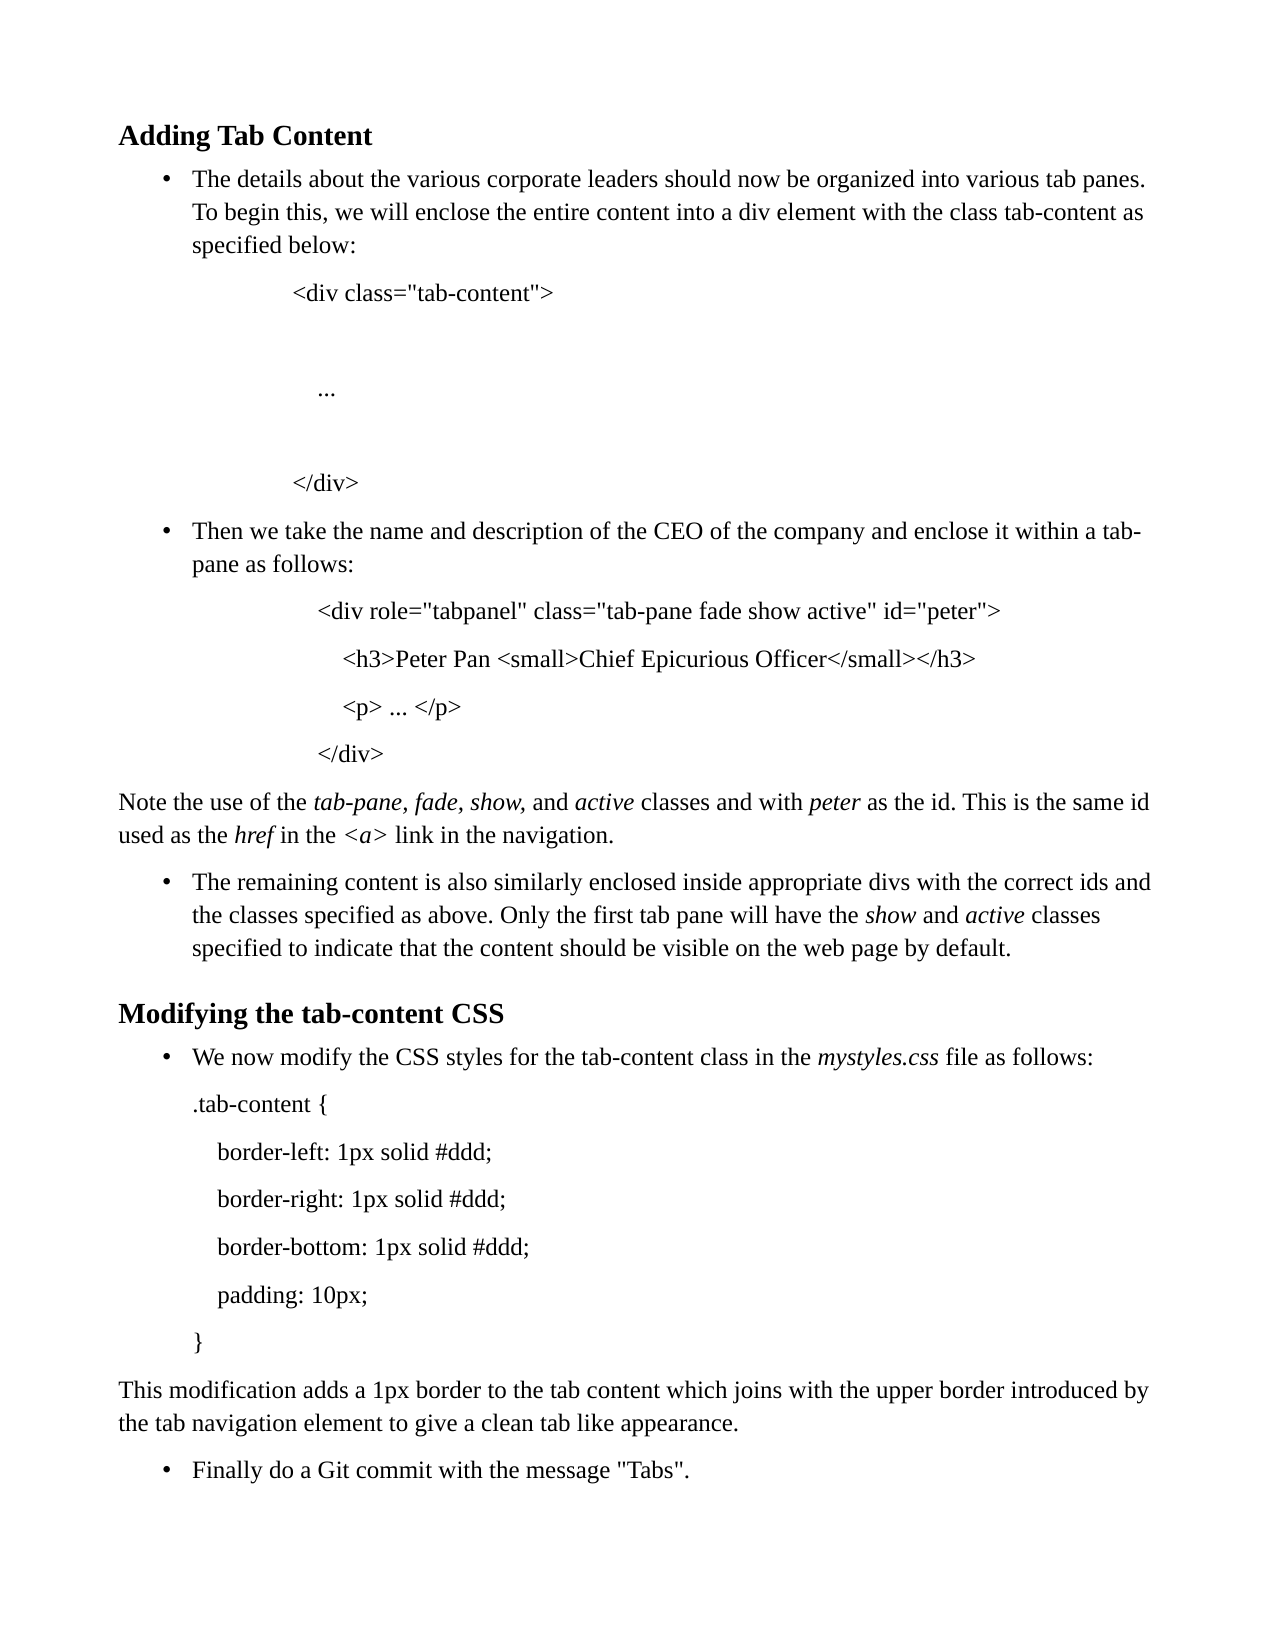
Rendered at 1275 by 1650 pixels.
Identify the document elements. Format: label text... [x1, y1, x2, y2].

list We now modify the CSS styles for the tab-content class in the mystyles.css file as follows: [162, 1042, 1157, 1071]
text <div class="tab-content"> [192, 278, 1157, 307]
text This modification adds a 1px border to the tab content which joins with the upper border introduced by the tab navigation element to give a clean tab like appearance. [118, 1375, 1157, 1437]
text ... [192, 373, 1157, 402]
subtitle Adding Tab Content [118, 118, 1157, 152]
text </div> [192, 468, 1157, 497]
text <h3>Peter Pan <small>Chief Epicurious Officer</small></h3> [192, 644, 1157, 673]
text <p> ... </p> [192, 692, 1157, 720]
list Then we take the name and description of the CEO of the company and enclose it within a tab-pane as follows: [162, 516, 1157, 578]
list The remaining content is also similarly enclosed inside appropriate divs with the correct ids and the classes specified as above. Only the first tab pane will have the show and active classes specified to indicate that the content should be visible on the web page by default. [162, 867, 1157, 962]
text border-left: 1px solid #ddd; [192, 1137, 1157, 1166]
list The details about the various corporate leaders should now be organized into various tab panes. To begin this, we will enclose the entire content into a div element with the class tab-content as specified below: [162, 164, 1157, 259]
text border-bottom: 1px solid #ddd; [192, 1232, 1157, 1261]
text .tab-content { [192, 1089, 1157, 1118]
text border-right: 1px solid #ddd; [192, 1184, 1157, 1213]
text Note the use of the tab-pane, fade, show, and active classes and with peter as the id. This is the same id used as the href in the <a> link in the navigation. [118, 787, 1157, 849]
text } [192, 1327, 1157, 1356]
subtitle Modifying the tab-content CSS [118, 996, 1157, 1029]
text </div> [192, 739, 1157, 768]
text <div role="tabpanel" class="tab-pane fade show active" id="peter"> [192, 596, 1157, 625]
list Finally do a Git commit with the message "Tabs". [162, 1456, 1157, 1484]
text padding: 10px; [192, 1280, 1157, 1308]
